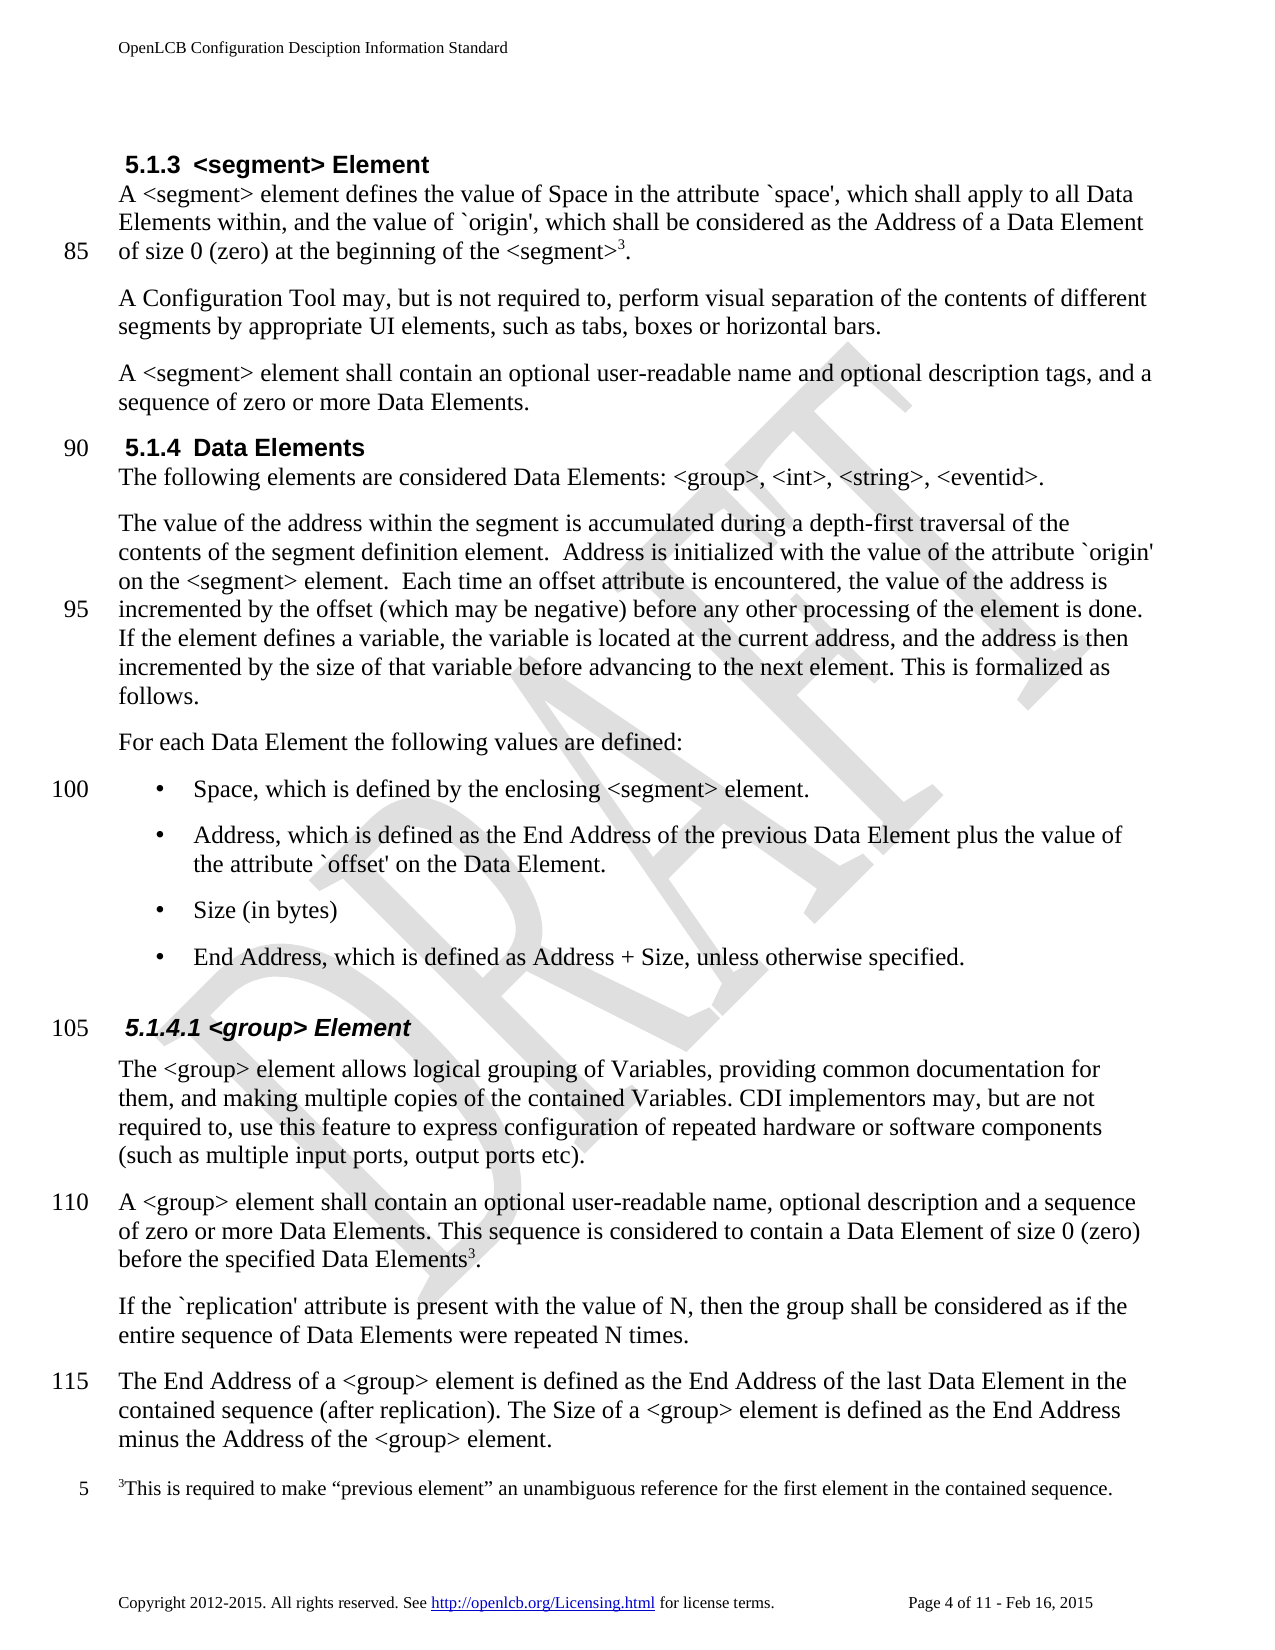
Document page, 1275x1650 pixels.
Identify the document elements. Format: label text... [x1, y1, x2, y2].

text For each Data Element the following values are defined: [564, 727, 624, 756]
list End Address, which is defined as Address + Size, unless otherwise specified. [448, 942, 512, 971]
text The following elements are considered Data Elements: <group>, <int>, <string>, <eventid>. [118, 462, 749, 491]
subtitle <group> Element [118, 1013, 174, 1042]
text The following elements are considered Data Elements: <group>, <int>, <string>, <eventid>. [757, 462, 852, 491]
text A <group> element shall contain an optional user-readable name, optional description and a sequence of zero or more Data Elements. This sequence is considered to contain a Data Element of size 0 (zero) before the specified Data Elements3. [467, 1187, 1157, 1273]
text A <segment> element shall contain an optional user-readable name and optional description tags, and a sequence of zero or more Data Elements. [815, 358, 1157, 415]
text The value of the address within the segment is accumulated during a depth-first traversal of the contents of the segment definition element. Address is initialized with the value of the attribute `origin' on the <segment> element. Each time an offset attribute is encountered, the value of the address is incremented by the offset (which may be negative) before any other processing of the element is done. If the element defines a variable, the variable is located at the current address, and the address is then incremented by the size of that variable before advancing to the next element. This is formalized as follows. [118, 508, 769, 709]
list [534, 895, 680, 924]
subtitle <group> Element [413, 1013, 505, 1042]
text A <group> element shall contain an optional user-readable name, optional description and a sequence of zero or more Data Elements. This sequence is considered to contain a Data Element of size 0 (zero) before the specified Data Elements3. [383, 1187, 494, 1251]
subtitle Data Elements [118, 433, 755, 462]
list Size (in bytes) [156, 895, 387, 924]
text The End Address of a <group> element is defined as the End Address of the last Data Element in the contained sequence (after replication). The Size of a <group> element is defined as the End Address minus the Address of the <group> element. [118, 1366, 1157, 1452]
list [681, 895, 813, 924]
subtitle [766, 433, 823, 462]
text A Configuration Tool may, but is not required to, perform visual separation of the contents of different segments by appropriate UI elements, such as tabs, boxes or horizontal bars. [118, 283, 1157, 340]
text The <group> element allows logical grouping of Variables, providing common documentation for them, and making multiple copies of the contained Variables. CDI implementors may, but are not required to, use this feature to express configuration of repeated hardware or software components (such as multiple input ports, output ports etc). [118, 1054, 322, 1169]
list Address, which is defined as the End Address of the previous Data Element plus the value of the attribute `offset' on the Data Element. [366, 828, 487, 878]
text For each Data Element the following values are defined: [118, 727, 564, 756]
subtitle <group> Element [211, 1013, 395, 1042]
text For each Data Element the following values are defined: [637, 727, 816, 756]
text A <group> element shall contain an optional user-readable name, optional description and a sequence of zero or more Data Elements. This sequence is considered to contain a Data Element of size 0 (zero) before the specified Data Elements3. [118, 1187, 426, 1273]
list Space, which is defined by the enclosing <segment> element. [877, 774, 1157, 802]
list Address, which is defined as the End Address of the previous Data Element plus the value of the attribute `offset' on the Data Element. [156, 820, 367, 878]
text This is required to make “previous element” an unambiguous reference for the first element in the contained sequence. [118, 1476, 1157, 1500]
text The value of the address within the segment is accumulated during a depth-first traversal of the contents of the segment definition element. Address is initialized with the value of the attribute `origin' on the <segment> element. Each time an offset attribute is encountered, the value of the address is incremented by the offset (which may be negative) before any other processing of the element is done. If the element defines a variable, the variable is located at the current address, and the address is then incremented by the size of that variable before advancing to the next element. This is formalized as follows. [665, 508, 1031, 709]
text A <segment> element shall contain an optional user-readable name and optional description tags, and a sequence of zero or more Data Elements. [118, 358, 830, 415]
subtitle [837, 433, 1157, 462]
subtitle <segment> Element [118, 150, 1157, 179]
text The <group> element allows logical grouping of Variables, providing common documentation for them, and making multiple copies of the contained Variables. CDI implementors may, but are not required to, use this feature to express configuration of repeated hardware or software components (such as multiple input ports, output ports etc). [453, 1054, 1157, 1169]
text The following elements are considered Data Elements: <group>, <int>, <string>, <eventid>. [866, 462, 1157, 491]
list Address, which is defined as the End Address of the previous Data Element plus the value of the attribute `offset' on the Data Element. [774, 820, 1157, 878]
list Space, which is defined by the enclosing <segment> element. [156, 774, 590, 802]
list [816, 895, 1157, 924]
text A <segment> element defines the value of Space in the attribute `space', which shall apply to all Data Elements within, and the value of `origin', which shall be considered as the Address of a Data Element of size 0 (zero) at the beginning of the <segment>. [118, 179, 1157, 265]
text For each Data Element the following values are defined: [830, 727, 1157, 756]
text The <group> element allows logical grouping of Variables, providing common documentation for them, and making multiple copies of the contained Variables. CDI implementors may, but are not required to, use this feature to express configuration of repeated hardware or software components (such as multiple input ports, output ports etc). [250, 1054, 491, 1169]
list End Address, which is defined as Address + Size, unless otherwise specified. [541, 942, 712, 971]
list End Address, which is defined as Address + Size, unless otherwise specified. [156, 942, 434, 971]
list End Address, which is defined as Address + Size, unless otherwise specified. [714, 942, 1157, 971]
subtitle <group> Element [698, 1013, 1157, 1042]
list [401, 895, 515, 924]
list Space, which is defined by the enclosing <segment> element. [597, 774, 691, 802]
list Address, which is defined as the End Address of the previous Data Element plus the value of the attribute `offset' on the Data Element. [671, 825, 800, 878]
list Space, which is defined by the enclosing <segment> element. [706, 774, 862, 802]
text The value of the address within the segment is accumulated during a depth-first traversal of the contents of the segment definition element. Address is initialized with the value of the attribute `origin' on the <segment> element. Each time an offset attribute is encountered, the value of the address is incremented by the offset (which may be negative) before any other processing of the element is done. If the element defines a variable, the variable is located at the current address, and the address is then incremented by the size of that variable before advancing to the next element. This is formalized as follows. [912, 508, 1157, 709]
list Address, which is defined as the End Address of the previous Data Element plus the value of the attribute `offset' on the Data Element. [472, 820, 648, 878]
subtitle <group> Element [519, 1013, 664, 1042]
